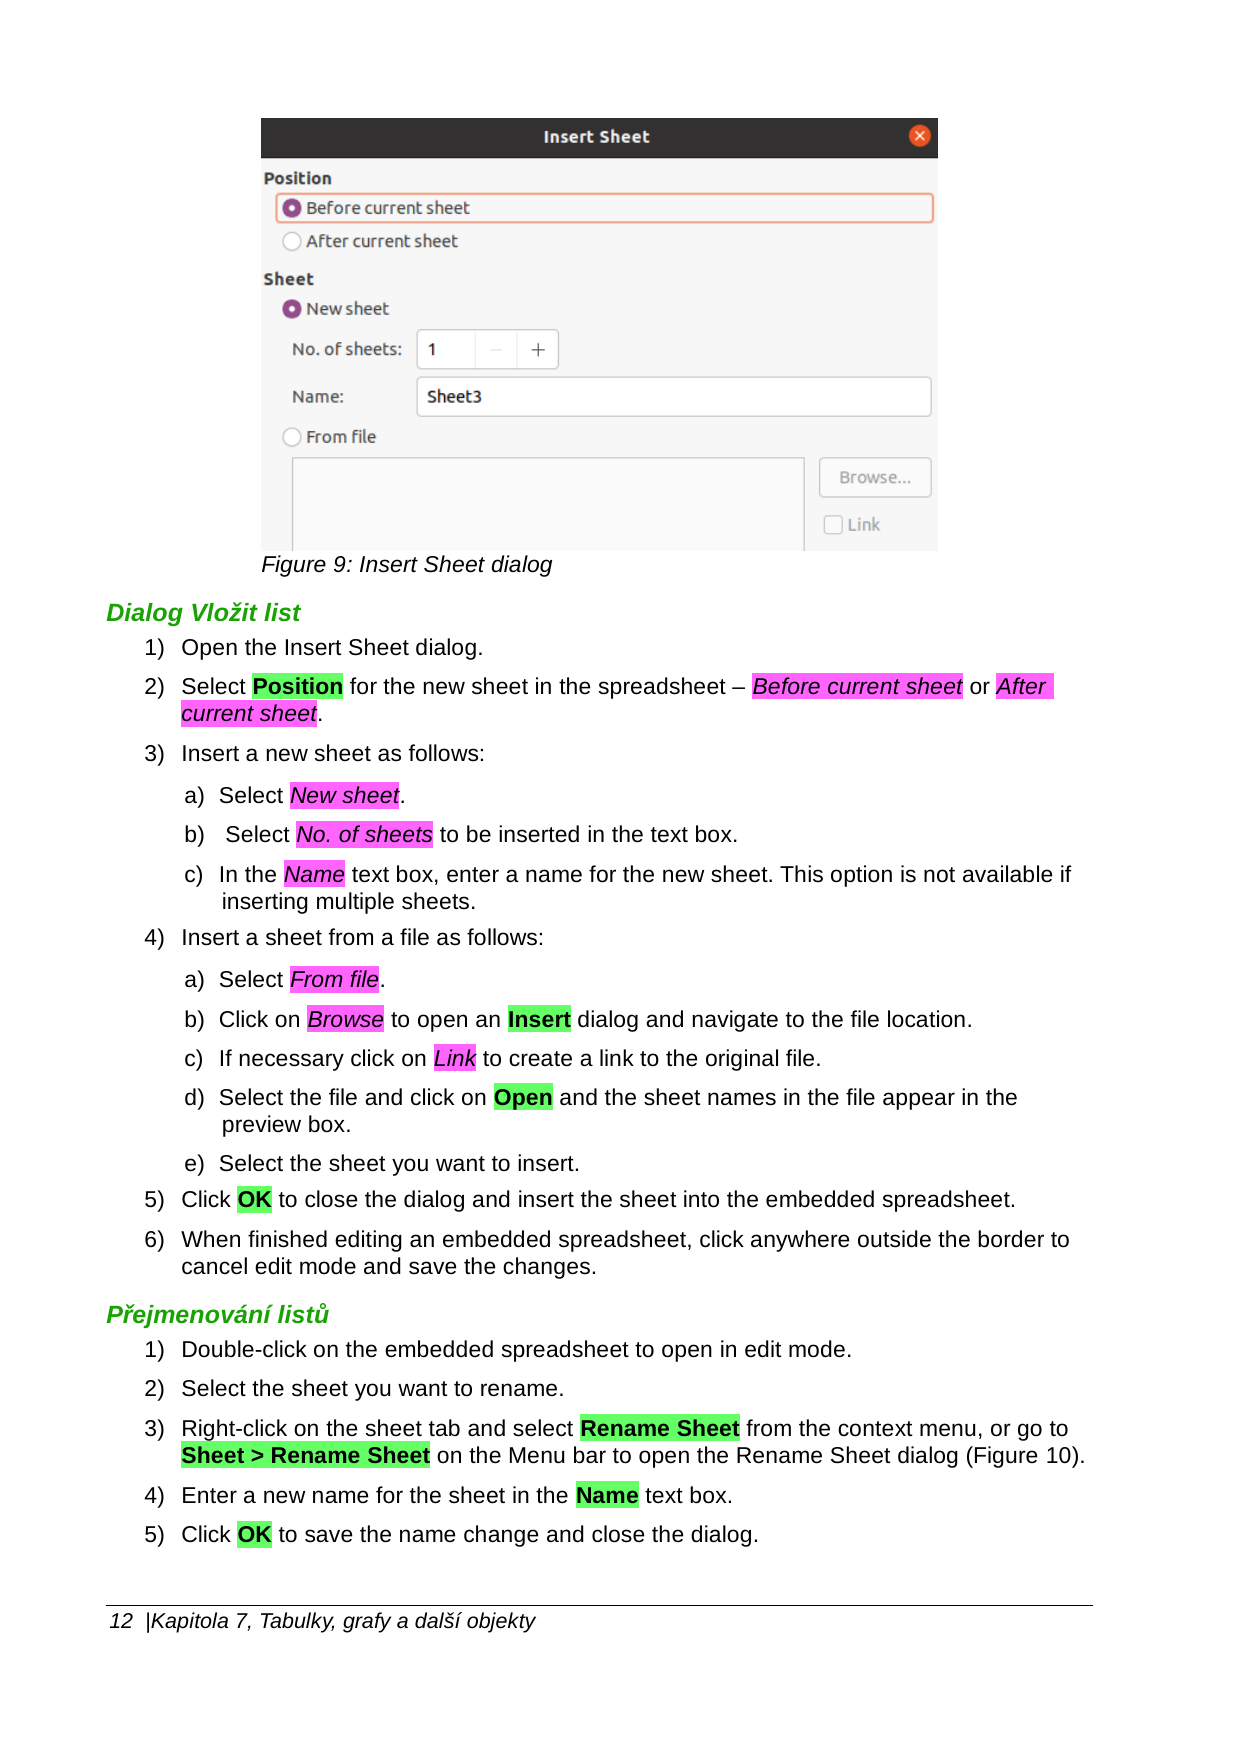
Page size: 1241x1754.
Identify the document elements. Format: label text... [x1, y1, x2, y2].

list Double-click on the embedded spreadsheet to open in edit mode. [164, 1335, 1093, 1362]
list In the Name text box, enter a name for the new sheet. This option is not available if inserting multiple sheets. [181, 857, 1093, 917]
list Select New sheet. [181, 779, 1093, 812]
list If necessary click on Link to create a link to the original file. [181, 1041, 1093, 1074]
list Click OK to save the name change and close the dialog. [272, 1521, 1093, 1548]
list Click OK to save the name change and close the dialog. [164, 1521, 237, 1548]
list Click on Browse to open an Insert dialog and navigate to the file location. [181, 1002, 1093, 1035]
subtitle Přejmenování listů [106, 1300, 1093, 1329]
list Click OK to close the dialog and insert the sheet into the embedded spreadsheet. [272, 1186, 1093, 1213]
list Select Position for the new sheet in the spreadsheet – Before current sheet or After current sheet. [164, 672, 1093, 727]
list Enter a new name for the sheet in the Name text box. [639, 1481, 1093, 1508]
list Select the file and click on Open and the sheet names in the file appear in the preview box. [181, 1080, 1093, 1140]
list Insert a sheet from a file as follows: [164, 923, 1093, 950]
list Right-click on the sheet tab and select Rename Sheet from the context menu, or go to Sheet > Rename Sheet on the Menu bar to open the Rename Sheet dialog (Figure 10). [164, 1414, 1093, 1468]
picture [261, 118, 938, 551]
list Enter a new name for the sheet in the Name text box. [164, 1481, 576, 1508]
list When finished editing an embedded spreadsheet, click anywhere outside the border to cancel edit mode and save the changes. [164, 1225, 1093, 1279]
text Figure 9: Insert Sheet dialog [261, 551, 938, 577]
list Open the Insert Sheet dialog. [164, 633, 1093, 660]
list Insert a new sheet as follows: [164, 739, 1093, 766]
list Click OK to close the dialog and insert the sheet into the embedded spreadsheet. [164, 1186, 237, 1213]
list Select the sheet you want to insert. [181, 1147, 1093, 1179]
subtitle Dialog Vložit list [106, 598, 1093, 627]
list Select From file. [181, 963, 1093, 996]
list Select the sheet you want to rename. [164, 1375, 1093, 1402]
list Select No. of sheets to be inserted in the text box. [181, 818, 1093, 851]
